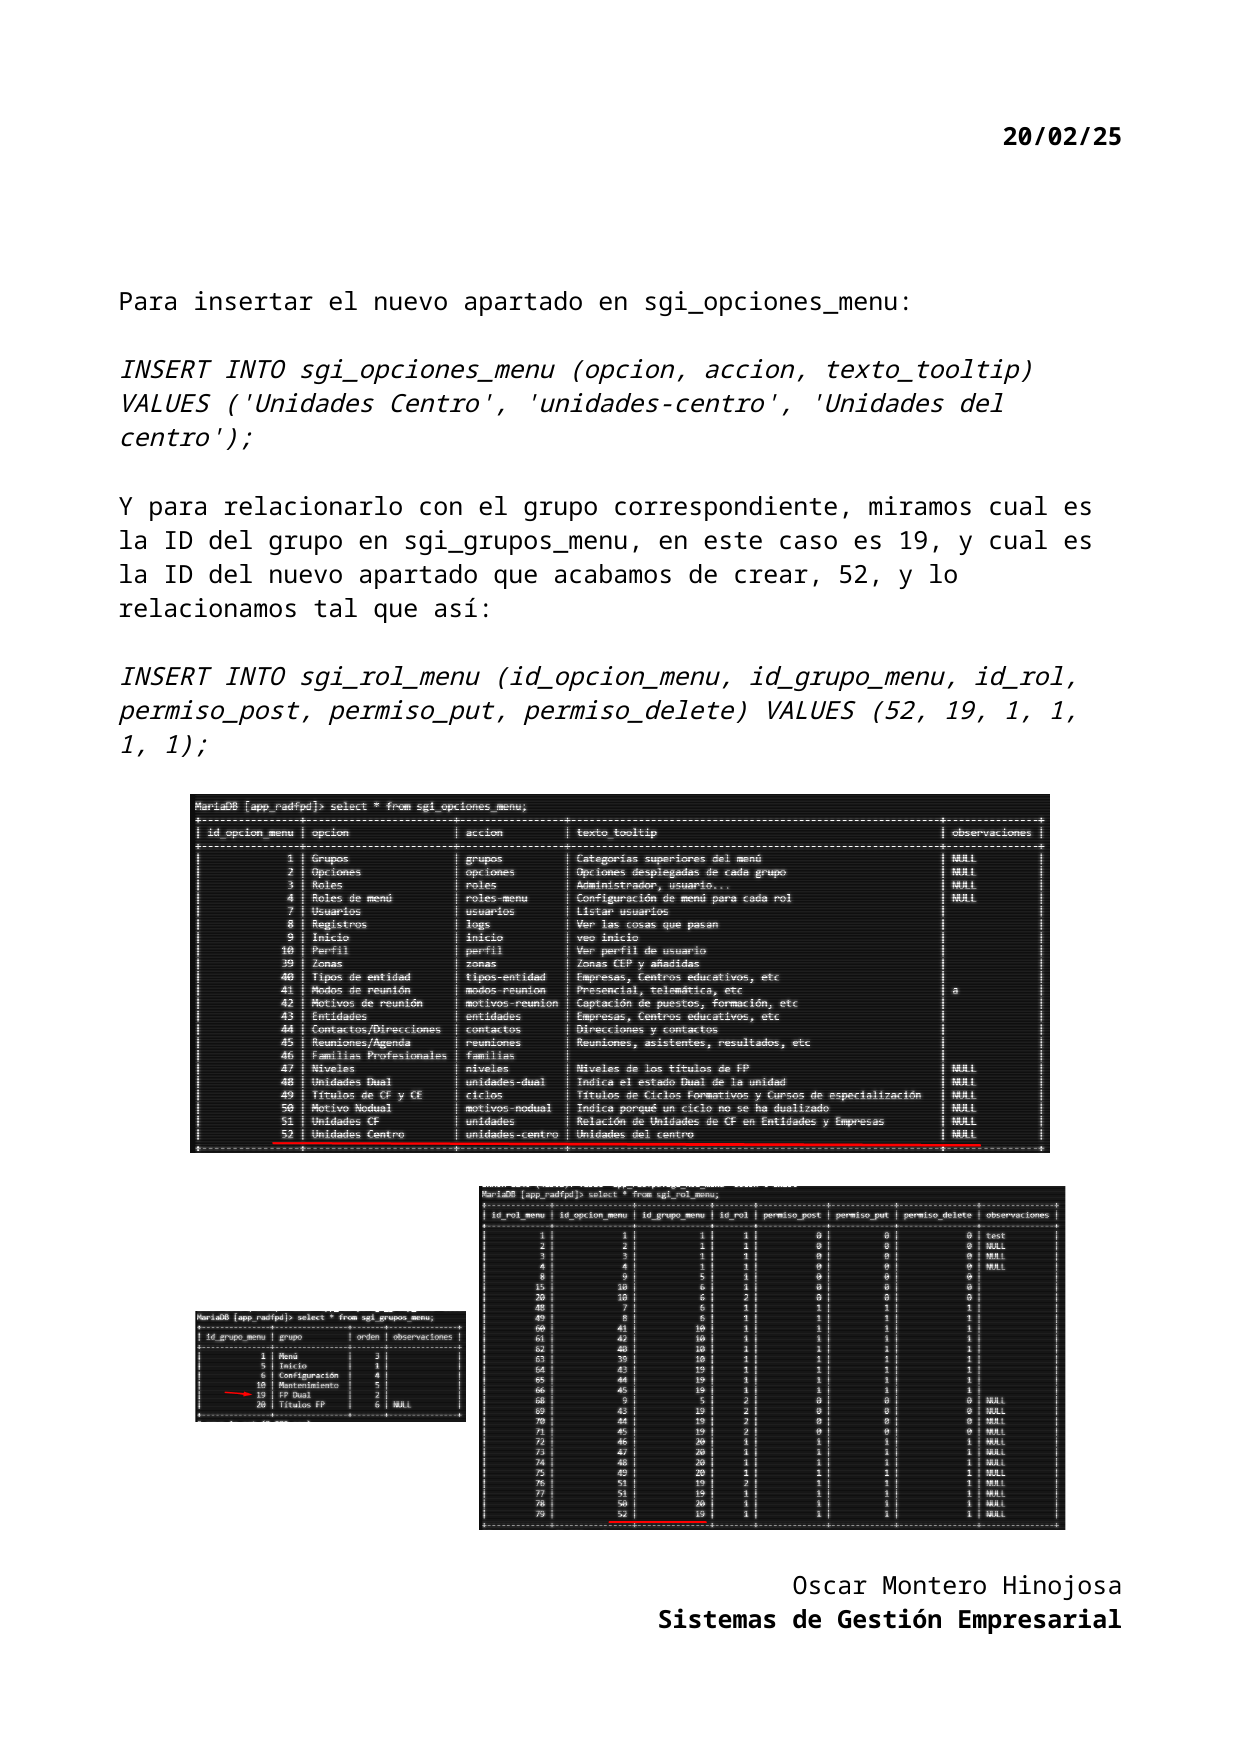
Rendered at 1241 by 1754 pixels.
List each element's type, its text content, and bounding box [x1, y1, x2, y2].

picture [479, 1186, 1066, 1530]
text Para insertar el nuevo apartado en sgi_opciones_menu: [118, 284, 1122, 318]
text INSERT INTO sgi_rol_menu (id_opcion_menu, id_grupo_menu, id_rol, permiso_post, permiso_put, permiso_delete) VALUES (52, 19, 1, 1, 1, 1); [118, 658, 1122, 761]
picture [195, 1311, 466, 1422]
picture [190, 794, 1050, 1153]
text Y para relacionarlo con el grupo correspondiente, miramos cual es la ID del grupo en sgi_grupos_menu, en este caso es 19, y cual es la ID del nuevo apartado que acabamos de crear, 52, y lo relacionamos tal que así: [118, 488, 1122, 624]
text INSERT INTO sgi_opciones_menu (opcion, accion, texto_tooltip) VALUES ('Unidades Centro', 'unidades-centro', 'Unidades del centro'); [118, 352, 1122, 454]
